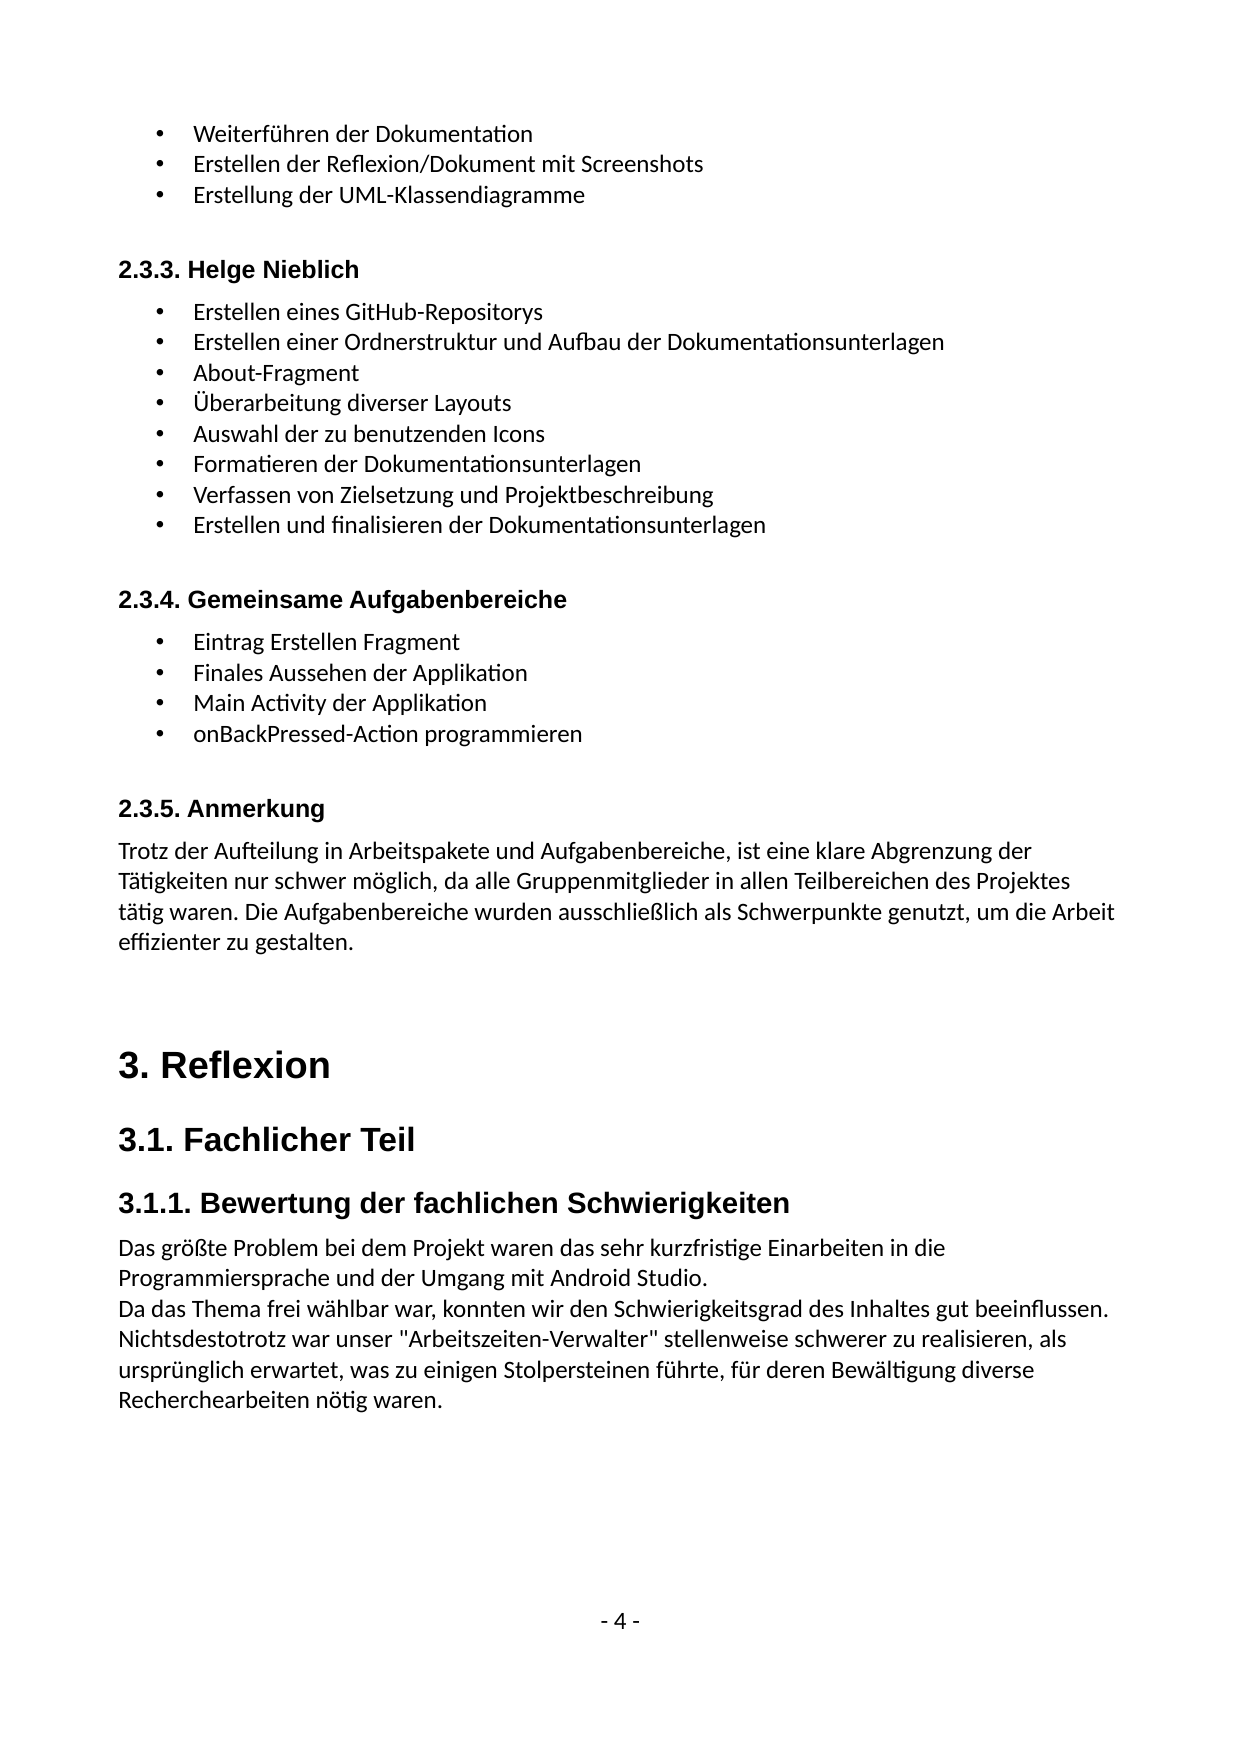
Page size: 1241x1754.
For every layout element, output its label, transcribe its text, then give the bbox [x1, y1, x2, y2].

list Auswahl der zu benutzenden Icons [156, 418, 1122, 449]
list Erstellung der UML-Klassendiagramme [156, 179, 1122, 210]
subtitle 2.3.4. Gemeinsame Aufgabenbereiche [118, 585, 1122, 614]
subtitle 2.3.3. Helge Nieblich [118, 255, 1122, 283]
list Eintrag Erstellen Fragment [156, 627, 1122, 657]
text Nichtsdestotrotz war unser "Arbeitszeiten-Verwalter" stellenweise schwerer zu realisieren, als ursprünglich erwartet, was zu einigen Stolpersteinen führte, für deren Bewältigung diverse Recherchearbeiten nötig waren. [118, 1324, 1122, 1415]
list Erstellen der Reflexion/Dokument mit Screenshots [156, 149, 1122, 179]
subtitle 3. Reflexion [118, 1043, 1122, 1087]
subtitle 3.1.1. Bewertung der fachlichen Schwierigkeiten [118, 1186, 1122, 1219]
list Weiterführen der Dokumentation [156, 118, 1122, 149]
text Da das Thema frei wählbar war, konnten wir den Schwierigkeitsgrad des Inhaltes gut beeinflussen. [118, 1293, 1122, 1324]
list Formatieren der Dokumentationsunterlagen [156, 449, 1122, 479]
list Überarbeitung diverser Layouts [156, 388, 1122, 418]
list About-Fragment [156, 357, 1122, 388]
list Erstellen einer Ordnerstruktur und Aufbau der Dokumentationsunterlagen [156, 327, 1122, 357]
text Trotz der Aufteilung in Arbeitspakete und Aufgabenbereiche, ist eine klare Abgrenzung der Tätigkeiten nur schwer möglich, da alle Gruppenmitglieder in allen Teilbereichen des Projektes tätig waren. Die Aufgabenbereiche wurden ausschließlich als Schwerpunkte genutzt, um die Arbeit effizienter zu gestalten. [118, 835, 1122, 957]
list Erstellen eines GitHub-Repositorys [156, 296, 1122, 327]
text Das größte Problem bei dem Projekt waren das sehr kurzfristige Einarbeiten in die Programmiersprache und der Umgang mit Android Studio. [118, 1232, 1122, 1293]
subtitle 3.1. Fachlicher Teil [118, 1120, 1122, 1159]
list Erstellen und finalisieren der Dokumentationsunterlagen [156, 510, 1122, 540]
list Verfassen von Zielsetzung und Projektbeschreibung [156, 479, 1122, 510]
list Finales Aussehen der Applikation [156, 657, 1122, 688]
list Main Activity der Applikation [156, 688, 1122, 718]
subtitle 2.3.5. Anmerkung [118, 794, 1122, 822]
list onBackPressed-Action programmieren [156, 718, 1122, 749]
